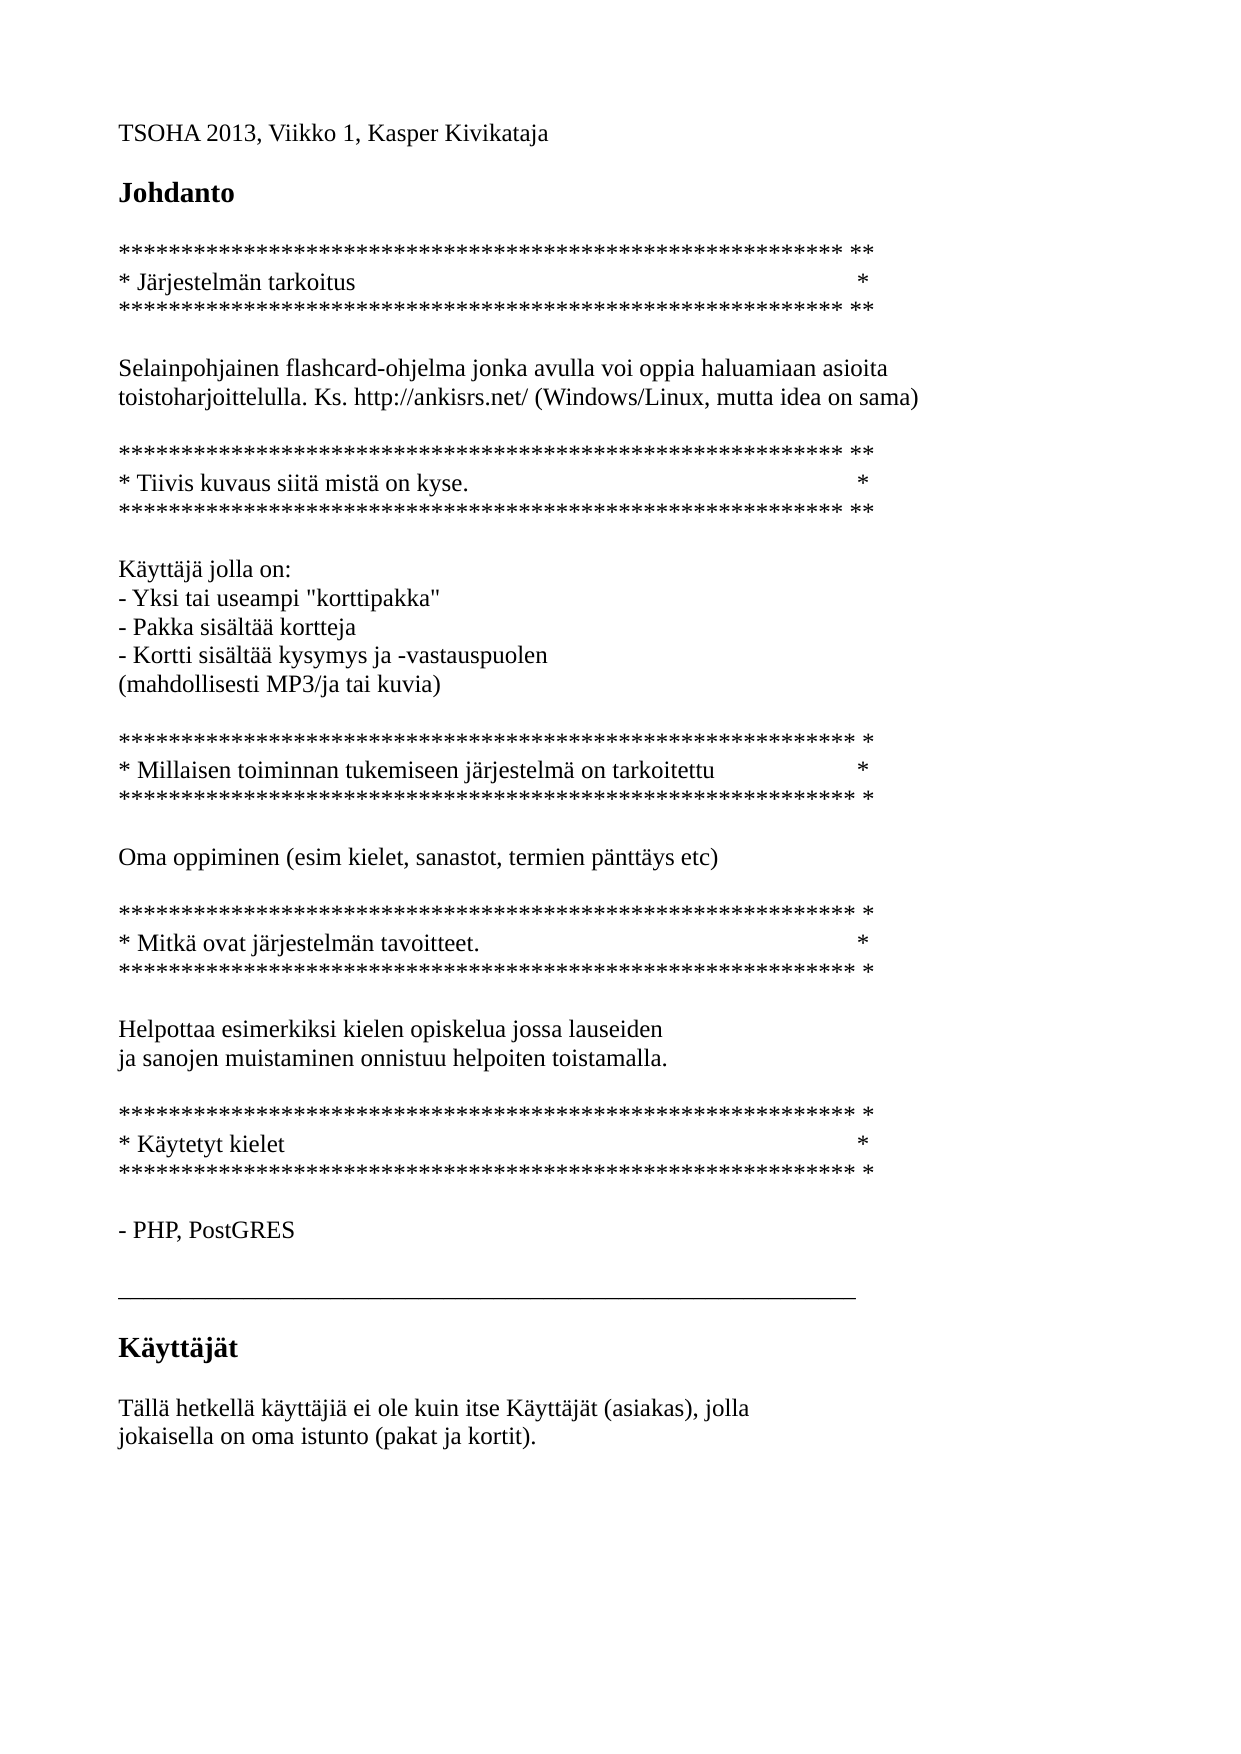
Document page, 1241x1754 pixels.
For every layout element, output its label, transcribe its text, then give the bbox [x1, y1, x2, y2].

text *********************************************************** * [118, 957, 1122, 985]
text * Järjestelmän tarkoitus * [118, 267, 1122, 295]
text Käyttäjä jolla on: [118, 554, 1122, 583]
text ********************************************************** ** [118, 295, 1122, 324]
text * Tiivis kuvaus siitä mistä on kyse. * [118, 468, 1122, 497]
text - PHP, PostGRES [118, 1215, 1122, 1244]
text *********************************************************** * [118, 899, 1122, 928]
text Selainpohjainen flashcard-ohjelma jonka avulla voi oppia haluamiaan asioita [118, 353, 1122, 382]
text Johdanto [118, 176, 1122, 209]
text - Kortti sisältää kysymys ja -vastauspuolen [118, 640, 1122, 669]
text - Yksi tai useampi "korttipakka" [118, 583, 1122, 612]
text ___________________________________________________________ [118, 1244, 1122, 1302]
text jokaisella on oma istunto (pakat ja kortit). [118, 1421, 1122, 1450]
text - Pakka sisältää kortteja [118, 612, 1122, 640]
text *********************************************************** * [118, 727, 1122, 755]
text * Millaisen toiminnan tukemiseen järjestelmä on tarkoitettu * [118, 755, 1122, 784]
text * Mitkä ovat järjestelmän tavoitteet. * [118, 928, 1122, 957]
text Oma oppiminen (esim kielet, sanastot, termien pänttäys etc) [118, 842, 1122, 870]
text *********************************************************** * [118, 1100, 1122, 1129]
text ********************************************************** ** [118, 497, 1122, 525]
text TSOHA 2013, Viikko 1, Kasper Kivikataja [118, 118, 1122, 147]
text ********************************************************** ** [118, 439, 1122, 468]
text ja sanojen muistaminen onnistuu helpoiten toistamalla. [118, 1043, 1122, 1072]
text (mahdollisesti MP3/ja tai kuvia) [118, 669, 1122, 698]
text ********************************************************** ** [118, 238, 1122, 267]
text *********************************************************** * [118, 784, 1122, 813]
text Tällä hetkellä käyttäjiä ei ole kuin itse Käyttäjät (asiakas), jolla [118, 1364, 1122, 1421]
text Helpottaa esimerkiksi kielen opiskelua jossa lauseiden [118, 1014, 1122, 1043]
text *********************************************************** * [118, 1158, 1122, 1187]
text Käyttäjät [118, 1330, 1122, 1364]
text * Käytetyt kielet * [118, 1129, 1122, 1158]
text toistoharjoittelulla. Ks. http://ankisrs.net/ (Windows/Linux, mutta idea on sama) [118, 382, 1122, 410]
